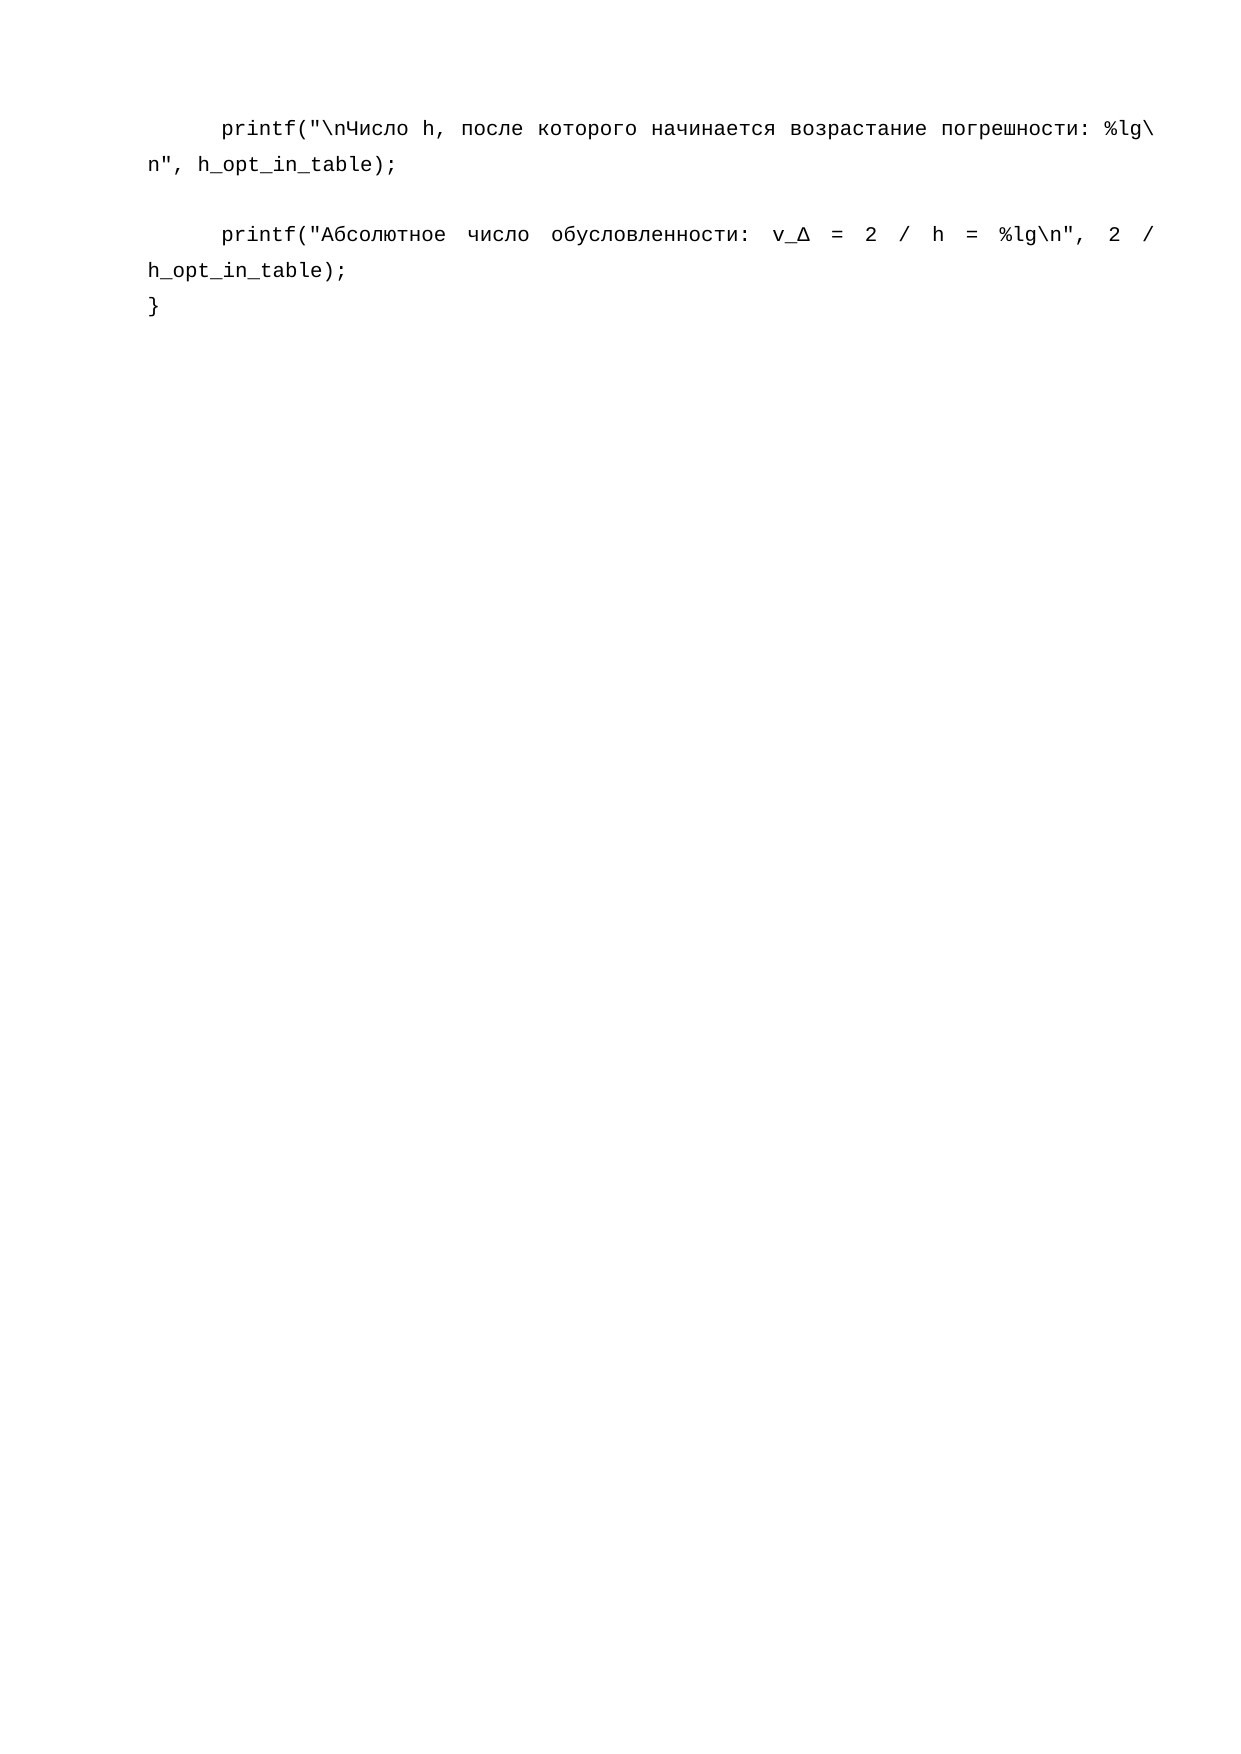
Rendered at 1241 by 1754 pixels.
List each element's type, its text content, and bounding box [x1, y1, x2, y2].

text printf("Абсолютное число обусловленности: v_Δ = 2 / h = %lg\n", 2 / h_opt_in_table); [147, 224, 1155, 283]
text printf("\nЧисло h, после которого начинается возрастание погрешности: %lg\n", h_opt_in_table); [147, 118, 1155, 177]
text } [147, 295, 1155, 319]
